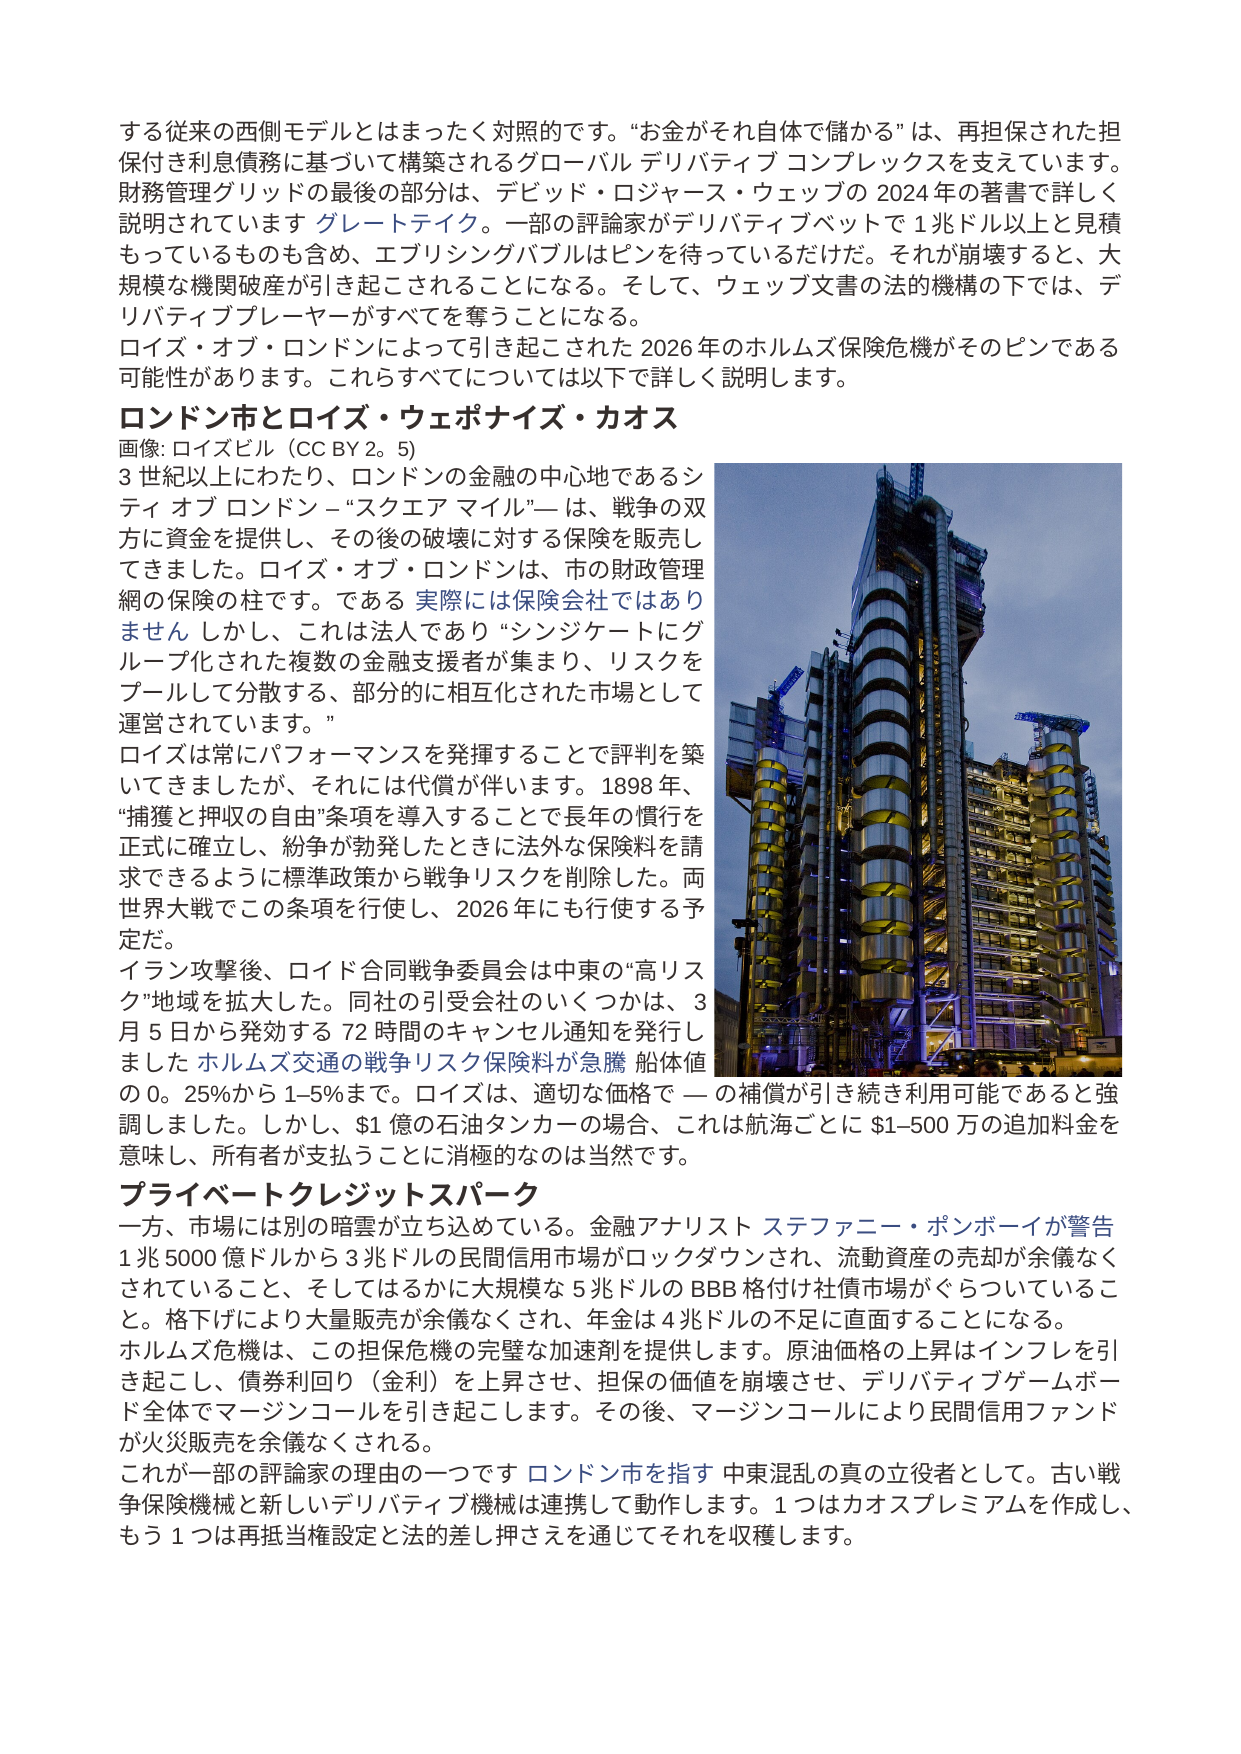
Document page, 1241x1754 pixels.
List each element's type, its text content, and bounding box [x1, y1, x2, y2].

text 3 世紀以上にわたり、ロンドンの金融の中心地であるシティ オブ ロンドン – “スクエア マイル”— は、戦争の双方に資金を提供し、その後の破壊に対する保険を販売してきました。ロイズ・オブ・ロンドンは、市の財政管理網の保険の柱です。である 実際には保険会社ではありません しかし、これは法人であり “シンジケートにグループ化された複数の金融支援者が集まり、リスクをプールして分散する、部分的に相互化された市場として運営されています。” [118, 464, 714, 737]
text 一方、市場には別の暗雲が立ち込めている。金融アナリスト ステファニー・ポンボーイが警告 1兆5000億ドルから3兆ドルの民間信用市場がロックダウンされ、流動資産の売却が余儀なくされていること、そしてはるかに大規模な5兆ドルのBBB格付け社債市場がぐらついていること。格下げにより大量販売が余儀なくされ、年金は4兆ドルの不足に直面することになる。 [118, 1214, 1122, 1333]
subtitle プライベートクレジットスパーク [118, 1173, 1122, 1214]
text イラン攻撃後、ロイド合同戦争委員会は中東の“高リスク”地域を拡大した。同社の引受会社のいくつかは、3 月 5 日から発効する 72 時間のキャンセル通知を発行しました ホルムズ交通の戦争リスク保険料が急騰 船体値の0。25%から1–5%まで。ロイズは、適切な価格で — の補償が引き続き利用可能であると強調しました。しかし、$1 億の石油タンカーの場合、これは航海ごとに $1–500 万の追加料金を意味し、所有者が支払うことに消極的なのは当然です。 [118, 957, 1122, 1169]
text これが一部の評論家の理由の一つです ロンドン市を指す 中東混乱の真の立役者として。古い戦争保険機械と新しいデリバティブ機械は連携して動作します。1 つはカオスプレミアムを作成し、もう 1 つは再抵当権設定と法的差し押さえを通じてそれを収穫します。 [118, 1460, 1122, 1549]
text イランに関しては、イスラム諸国の中で最大かつ最強であるだけでなく、世界で唯一の完全無利子（リバフリー）銀行体制を運営している。これは、主な収益メカニズムとして利子に依存する従来の西側モデルとはまったく対照的です。“お金がそれ自体で儲かる” は、再担保された担保付き利息債務に基づいて構築されるグローバル デリバティブ コンプレックスを支えています。 [118, 118, 1122, 176]
text 画像: ロイズビル（CC BY 2。5) [118, 436, 1122, 460]
text ロイズ・オブ・ロンドンによって引き起こされた2026年のホルムズ保険危機がそのピンである可能性があります。これらすべてについては以下で詳しく説明します。 [118, 334, 1122, 392]
text ホルムズ危機は、この担保危機の完璧な加速剤を提供します。原油価格の上昇はインフレを引き起こし、債券利回り（金利）を上昇させ、担保の価値を崩壊させ、デリバティブゲームボード全体でマージンコールを引き起こします。その後、マージンコールにより民間信用ファンドが火災販売を余儀なくされる。 [118, 1337, 1122, 1456]
picture [714, 463, 1123, 1077]
text 財務管理グリッドの最後の部分は、デビッド・ロジャース・ウェッブの2024年の著書で詳しく説明されています グレートテイク。一部の評論家がデリバティブベットで1兆ドル以上と見積もっているものも含め、エブリシングバブルはピンを待っているだけだ。それが崩壊すると、大規模な機関破産が引き起こされることになる。そして、ウェッブ文書の法的機構の下では、デリバティブプレーヤーがすべてを奪うことになる。 [118, 180, 1122, 330]
text ロイズは常にパフォーマンスを発揮することで評判を築いてきましたが、それには代償が伴います。1898年、“捕獲と押収の自由”条項を導入することで長年の慣行を正式に確立し、紛争が勃発したときに法外な保険料を請求できるように標準政策から戦争リスクを削除した。両世界大戦でこの条項を行使し、2026年にも行使する予定だ。 [118, 741, 714, 953]
subtitle ロンドン市とロイズ・ウェポナイズ・カオス [118, 396, 1122, 436]
